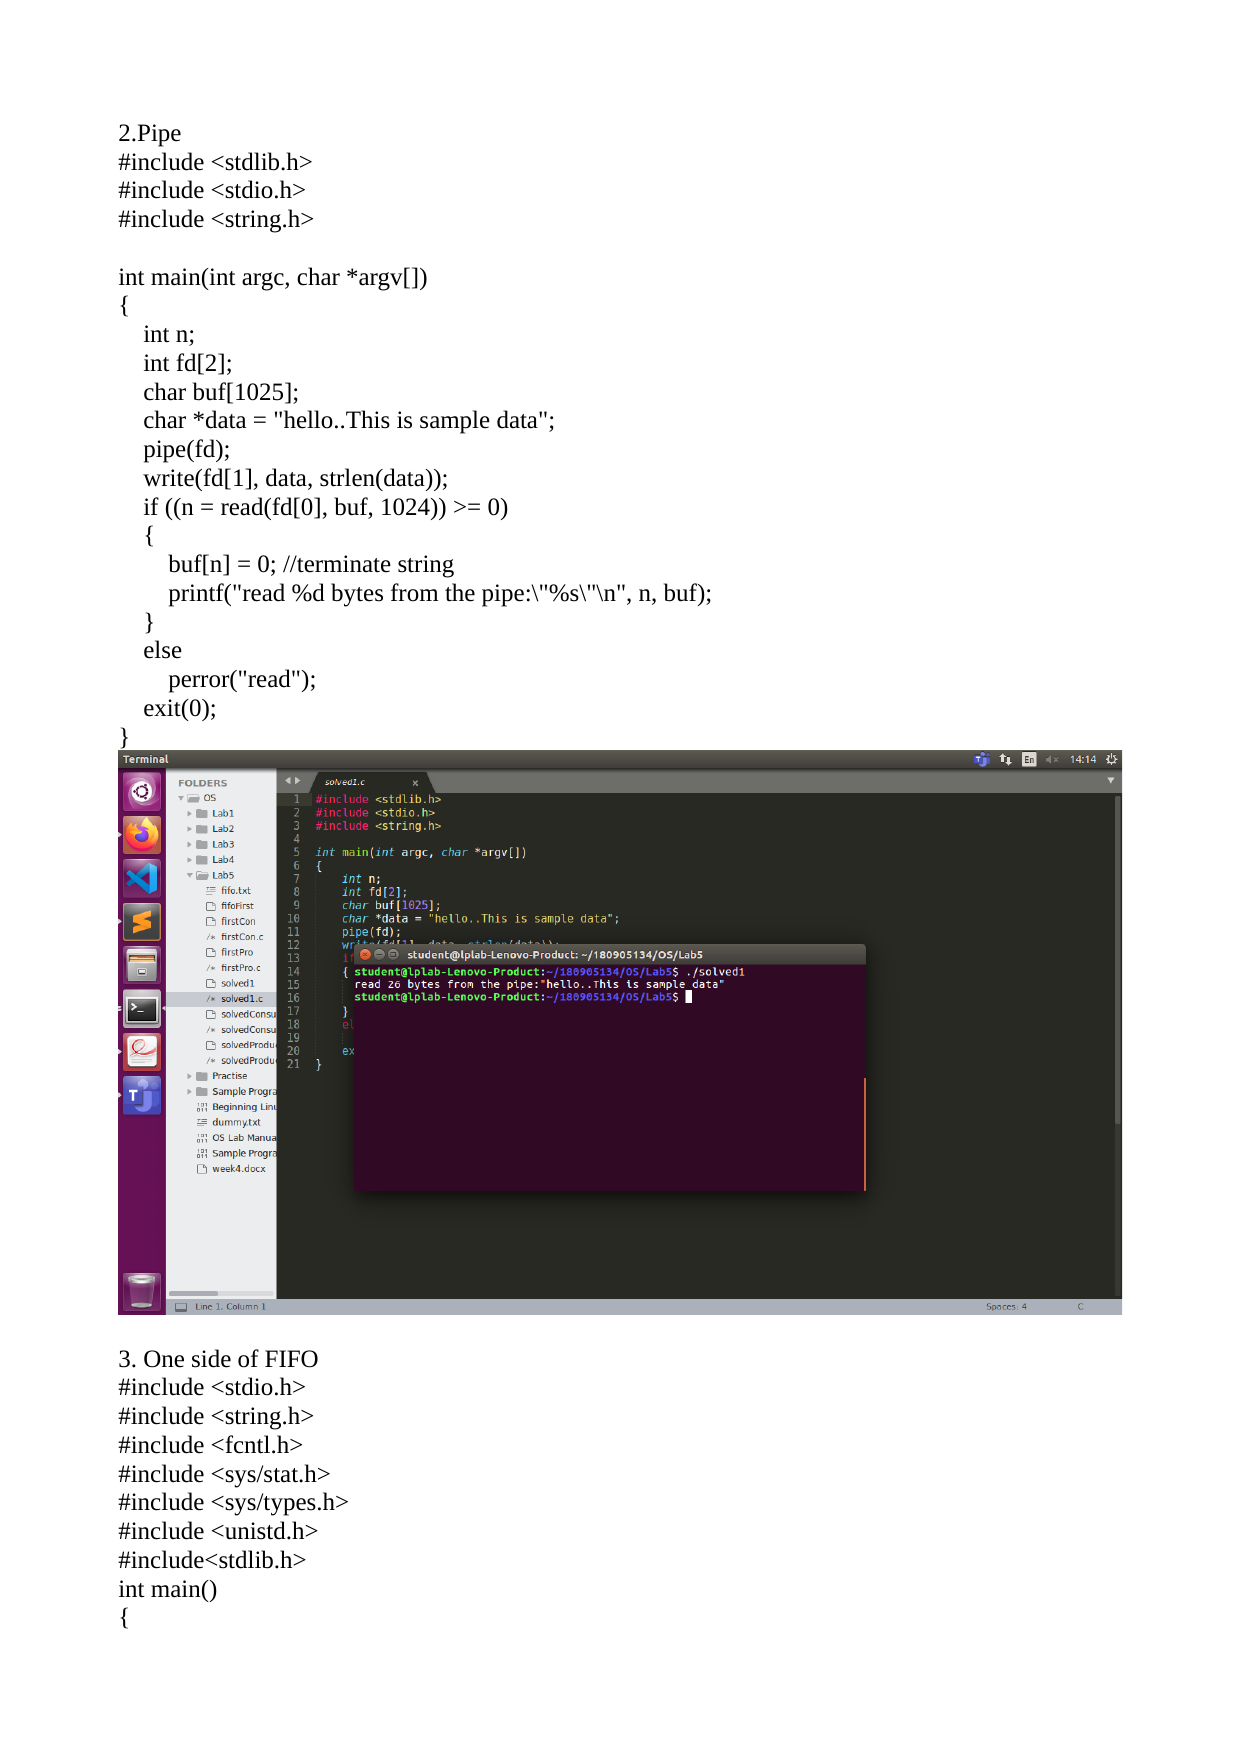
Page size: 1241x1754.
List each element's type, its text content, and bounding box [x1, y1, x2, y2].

text if ((n = read(fd[0], buf, 1024)) >= 0) [118, 492, 1122, 521]
text { [118, 1602, 1122, 1631]
text } [118, 722, 1122, 750]
text int main() [118, 1574, 1122, 1602]
text #include <unistd.h> [118, 1516, 1122, 1545]
text buf[n] = 0; //terminate string [118, 549, 1122, 578]
text char buf[1025]; [118, 377, 1122, 406]
text #include <sys/types.h> [118, 1487, 1122, 1516]
picture [118, 750, 1123, 1315]
text exit(0); [118, 693, 1122, 722]
text } [118, 607, 1122, 636]
text printf("read %d bytes from the pipe:\"%s\"\n", n, buf); [118, 578, 1122, 607]
text { [118, 291, 1122, 319]
text int n; [118, 319, 1122, 348]
text #include <stdio.h> [118, 176, 1122, 204]
text #include <stdlib.h> [118, 147, 1122, 176]
text pipe(fd); [118, 434, 1122, 463]
text #include <fcntl.h> [118, 1430, 1122, 1459]
text #include <string.h> [118, 204, 1122, 233]
text #include <stdio.h> [118, 1372, 1122, 1401]
text char *data = "hello..This is sample data"; [118, 406, 1122, 434]
text { [118, 521, 1122, 549]
text int fd[2]; [118, 348, 1122, 377]
text else [118, 636, 1122, 664]
text int main(int argc, char *argv[]) [118, 262, 1122, 291]
text perror("read"); [118, 664, 1122, 693]
text #include <sys/stat.h> [118, 1459, 1122, 1487]
text #include <string.h> [118, 1401, 1122, 1430]
text #include<stdlib.h> [118, 1545, 1122, 1574]
text 2.Pipe [118, 118, 1122, 147]
text 3. One side of FIFO [118, 1344, 1122, 1372]
text write(fd[1], data, strlen(data)); [118, 463, 1122, 492]
